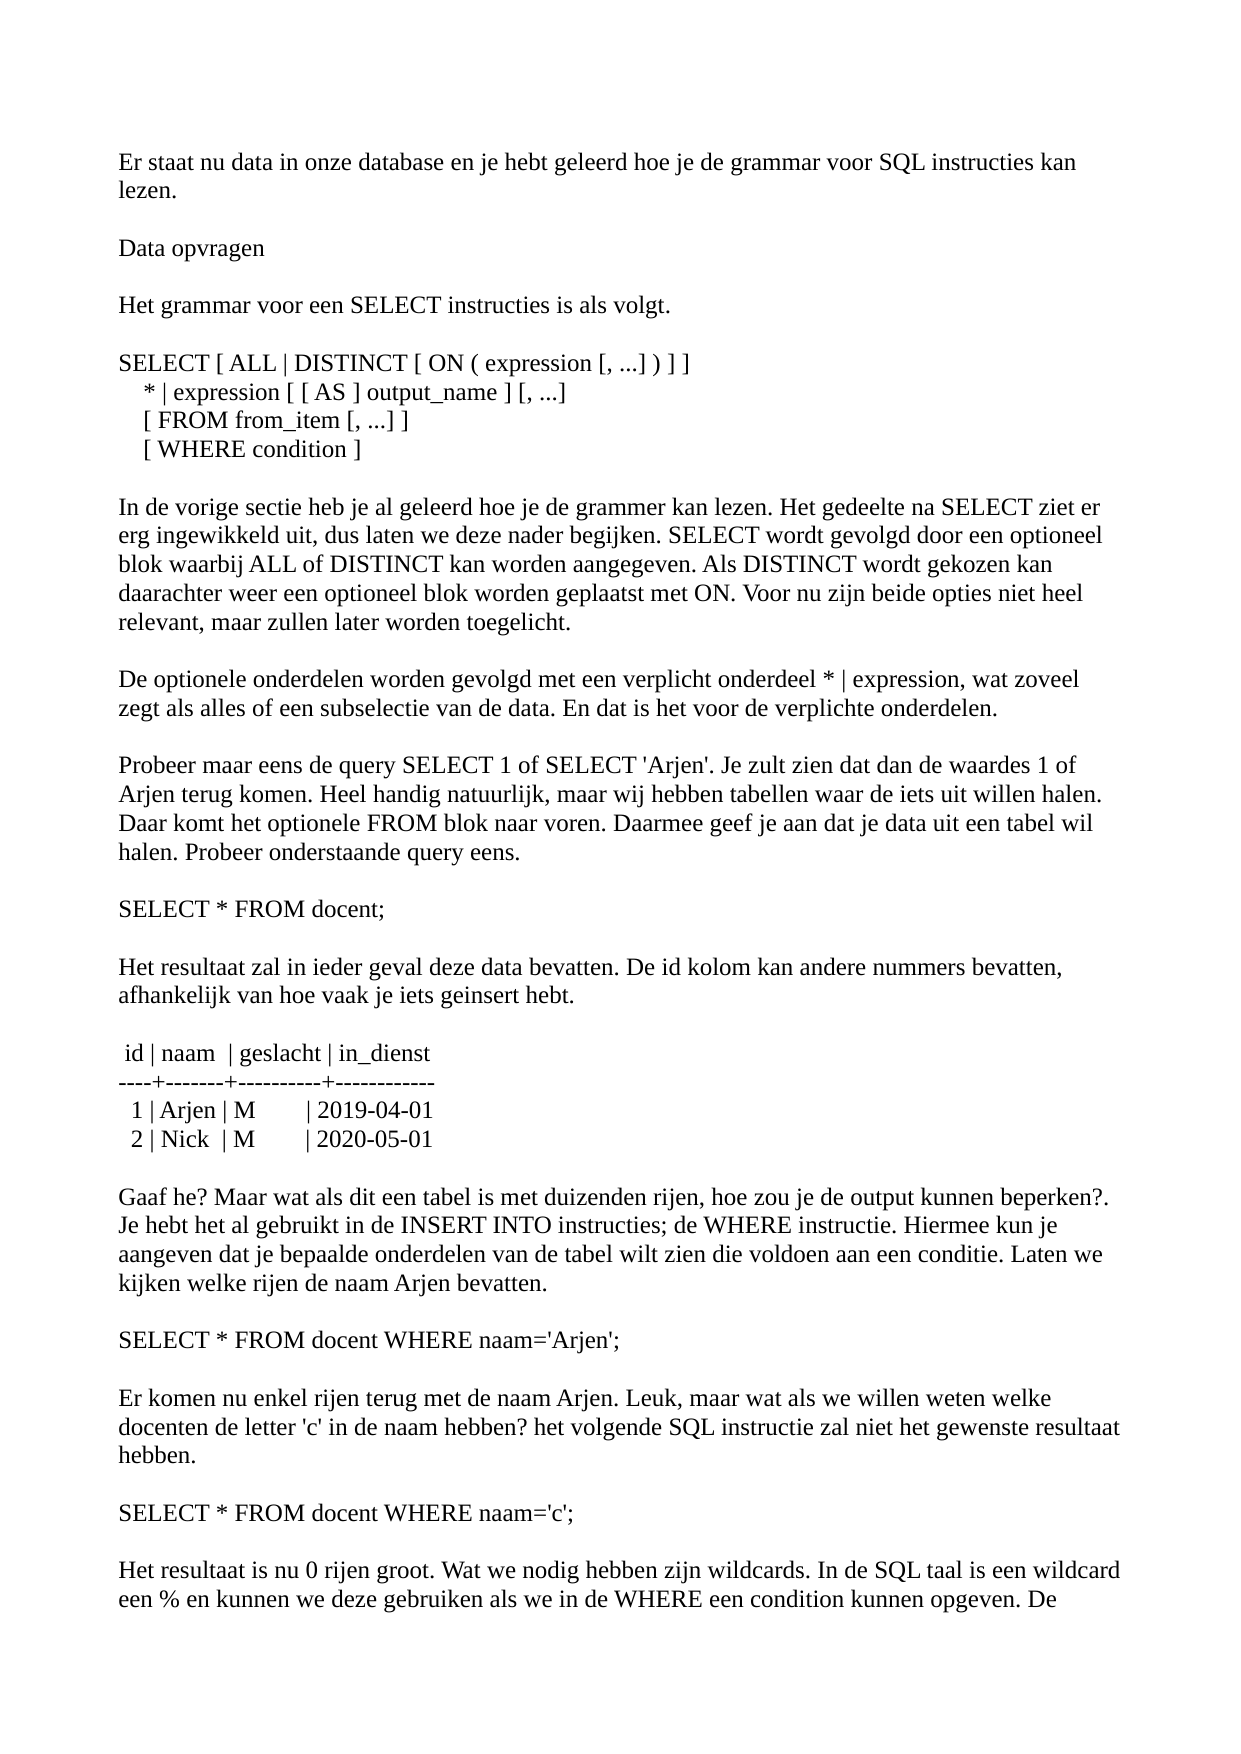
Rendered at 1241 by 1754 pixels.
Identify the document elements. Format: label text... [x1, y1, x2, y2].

text * | expression [ [ AS ] output_name ] [, ...] [118, 377, 1122, 406]
text SELECT * FROM docent WHERE naam='c'; [118, 1498, 1122, 1527]
text 2 | Nick | M | 2020-05-01 [118, 1124, 1122, 1153]
text Het grammar voor een SELECT instructies is als volgt. [118, 291, 1122, 319]
text In de vorige sectie heb je al geleerd hoe je de grammer kan lezen. Het gedeelte na SELECT ziet er erg ingewikkeld uit, dus laten we deze nader begijken. SELECT wordt gevolgd door een optioneel blok waarbij ALL of DISTINCT kan worden aangegeven. Als DISTINCT wordt gekozen kan daarachter weer een optioneel blok worden geplaatst met ON. Voor nu zijn beide opties niet heel relevant, maar zullen later worden toegelicht. [118, 492, 1122, 636]
text Het resultaat is nu 0 rijen groot. Wat we nodig hebben zijn wildcards. In de SQL taal is een wildcard een % en kunnen we deze gebruiken als we in de WHERE een condition kunnen opgeven. De [118, 1556, 1122, 1613]
text SELECT * FROM docent; [118, 894, 1122, 923]
text [ WHERE condition ] [118, 434, 1122, 463]
text Het resultaat zal in ieder geval deze data bevatten. De id kolom kan andere nummers bevatten, afhankelijk van hoe vaak je iets geinsert hebt. [118, 952, 1122, 1009]
text 1 | Arjen | M | 2019-04-01 [118, 1096, 1122, 1124]
text Probeer maar eens de query SELECT 1 of SELECT 'Arjen'. Je zult zien dat dan de waardes 1 of Arjen terug komen. Heel handig natuurlijk, maar wij hebben tabellen waar de iets uit willen halen. Daar komt het optionele FROM blok naar voren. Daarmee geef je aan dat je data uit een tabel wil halen. Probeer onderstaande query eens. [118, 751, 1122, 866]
text Er komen nu enkel rijen terug met de naam Arjen. Leuk, maar wat als we willen weten welke docenten de letter 'c' in de naam hebben? het volgende SQL instructie zal niet het gewenste resultaat hebben. [118, 1383, 1122, 1469]
text Er staat nu data in onze database en je hebt geleerd hoe je de grammar voor SQL instructies kan lezen. [118, 147, 1122, 204]
text De optionele onderdelen worden gevolgd met een verplicht onderdeel * | expression, wat zoveel zegt als alles of een subselectie van de data. En dat is het voor de verplichte onderdelen. [118, 664, 1122, 722]
text Data opvragen [118, 233, 1122, 262]
text id | naam | geslacht | in_dienst [118, 1038, 1122, 1067]
text ----+-------+----------+------------ [118, 1067, 1122, 1096]
text [ FROM from_item [, ...] ] [118, 406, 1122, 434]
text SELECT * FROM docent WHERE naam='Arjen'; [118, 1326, 1122, 1354]
text SELECT [ ALL | DISTINCT [ ON ( expression [, ...] ) ] ] [118, 348, 1122, 377]
text Gaaf he? Maar wat als dit een tabel is met duizenden rijen, hoe zou je de output kunnen beperken?. Je hebt het al gebruikt in de INSERT INTO instructies; de WHERE instructie. Hiermee kun je aangeven dat je bepaalde onderdelen van de tabel wilt zien die voldoen aan een conditie. Laten we kijken welke rijen de naam Arjen bevatten. [118, 1182, 1122, 1297]
